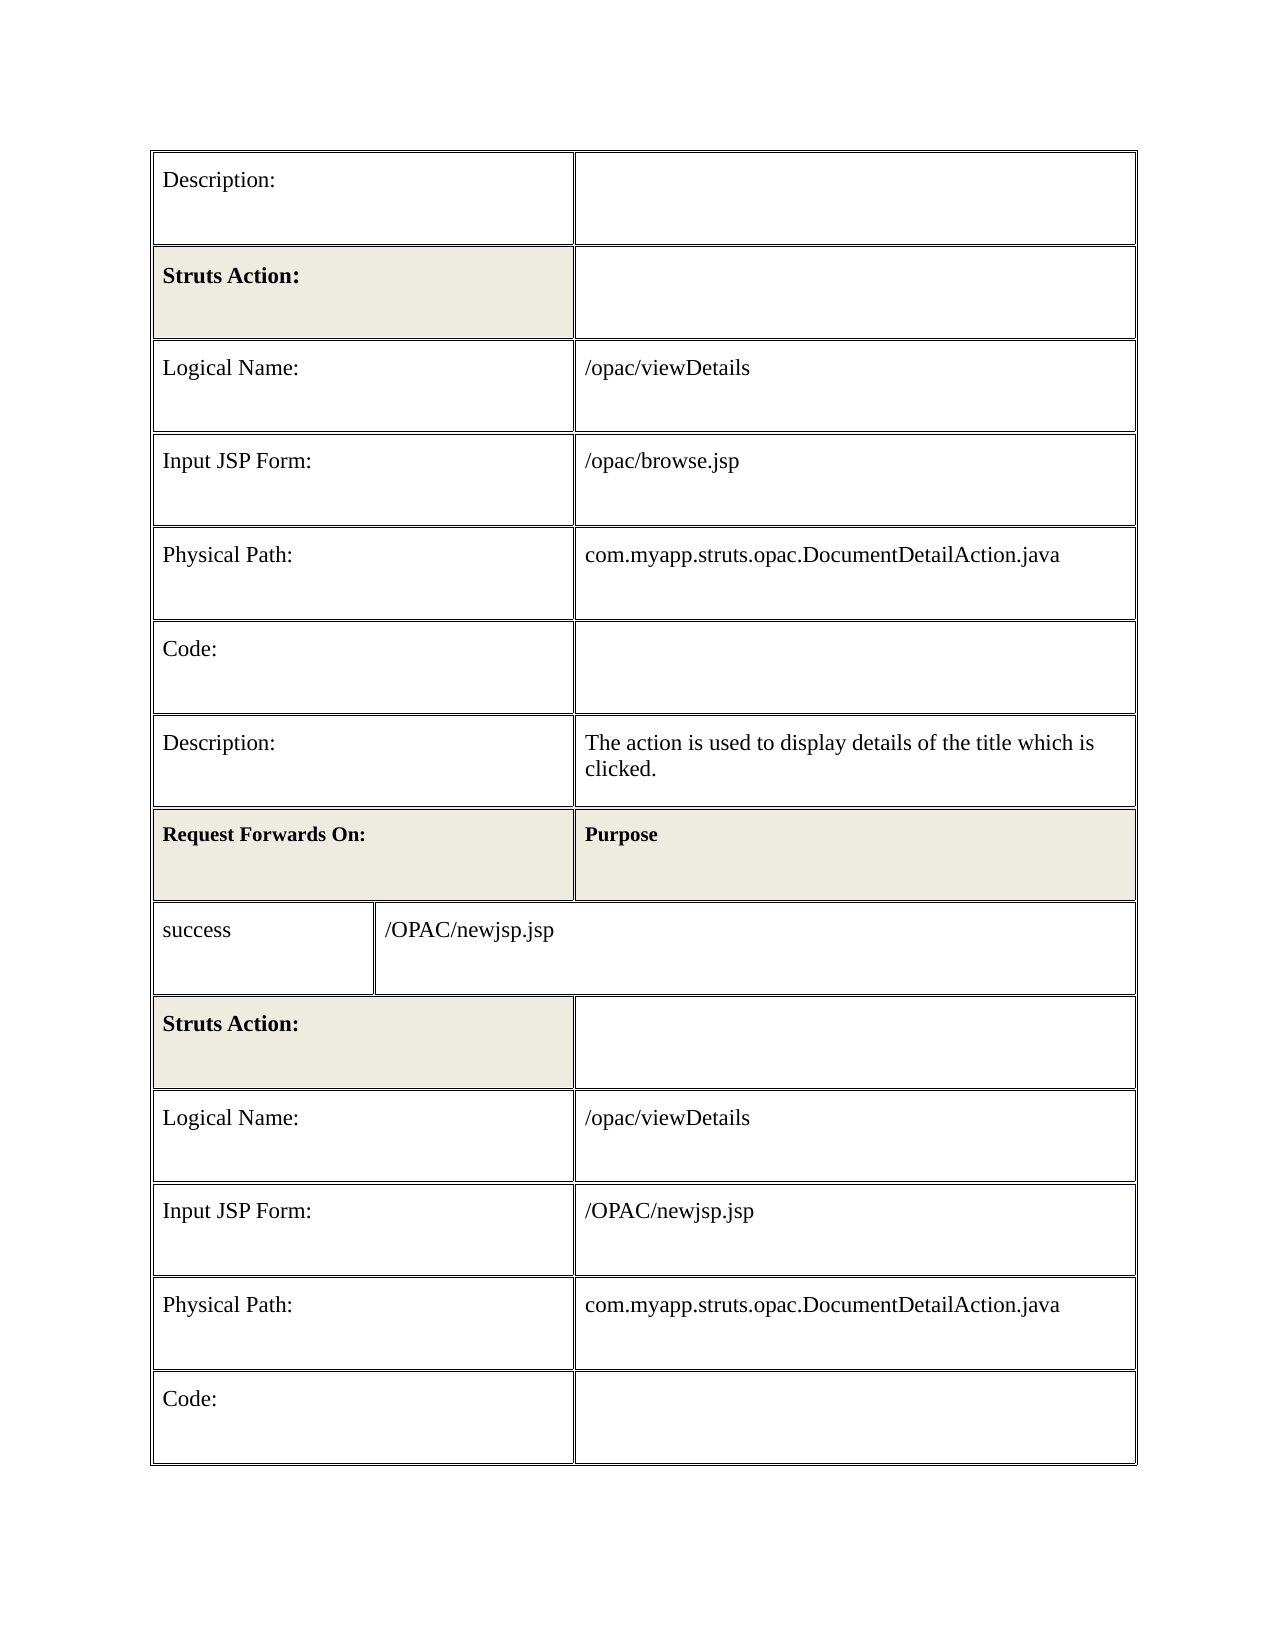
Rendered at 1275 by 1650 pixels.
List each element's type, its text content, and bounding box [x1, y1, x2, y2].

table_cell [576, 247, 1135, 337]
table_cell Description: [154, 153, 573, 244]
table_cell Logical Name: [154, 341, 573, 431]
table_cell Code: [154, 622, 573, 712]
table_cell Logical Name: [154, 1091, 573, 1181]
table_cell Input JSP Form: [154, 1185, 573, 1275]
table_cell /opac/browse.jsp [576, 435, 1135, 525]
table_cell /opac/viewDetails [576, 1091, 1135, 1181]
table_cell com.myapp.struts.opac.DocumentDetailAction.java [576, 1278, 1135, 1369]
table_cell [576, 1372, 1135, 1462]
table_cell [576, 997, 1135, 1087]
table_cell Request Forwards On: [154, 810, 573, 900]
table_cell Struts Action: [154, 997, 573, 1087]
table_cell Struts Action: [154, 247, 573, 337]
table_cell com.myapp.struts.opac.DocumentDetailAction.java [576, 528, 1135, 619]
table_cell [576, 622, 1135, 712]
table_cell [576, 153, 1135, 244]
table_cell Purpose [576, 810, 1135, 900]
table_cell success [154, 903, 373, 994]
table_cell /OPAC/newjsp.jsp [376, 903, 1135, 994]
table_cell Physical Path: [154, 1278, 573, 1369]
table_cell /opac/viewDetails [576, 341, 1135, 431]
table_cell Input JSP Form: [154, 435, 573, 525]
table_cell Code: [154, 1372, 573, 1462]
table_cell The action is used to display details of the title which is clicked. [576, 716, 1135, 806]
table_cell Description: [154, 716, 573, 806]
table_cell Physical Path: [154, 528, 573, 619]
table_cell /OPAC/newjsp.jsp [576, 1185, 1135, 1275]
